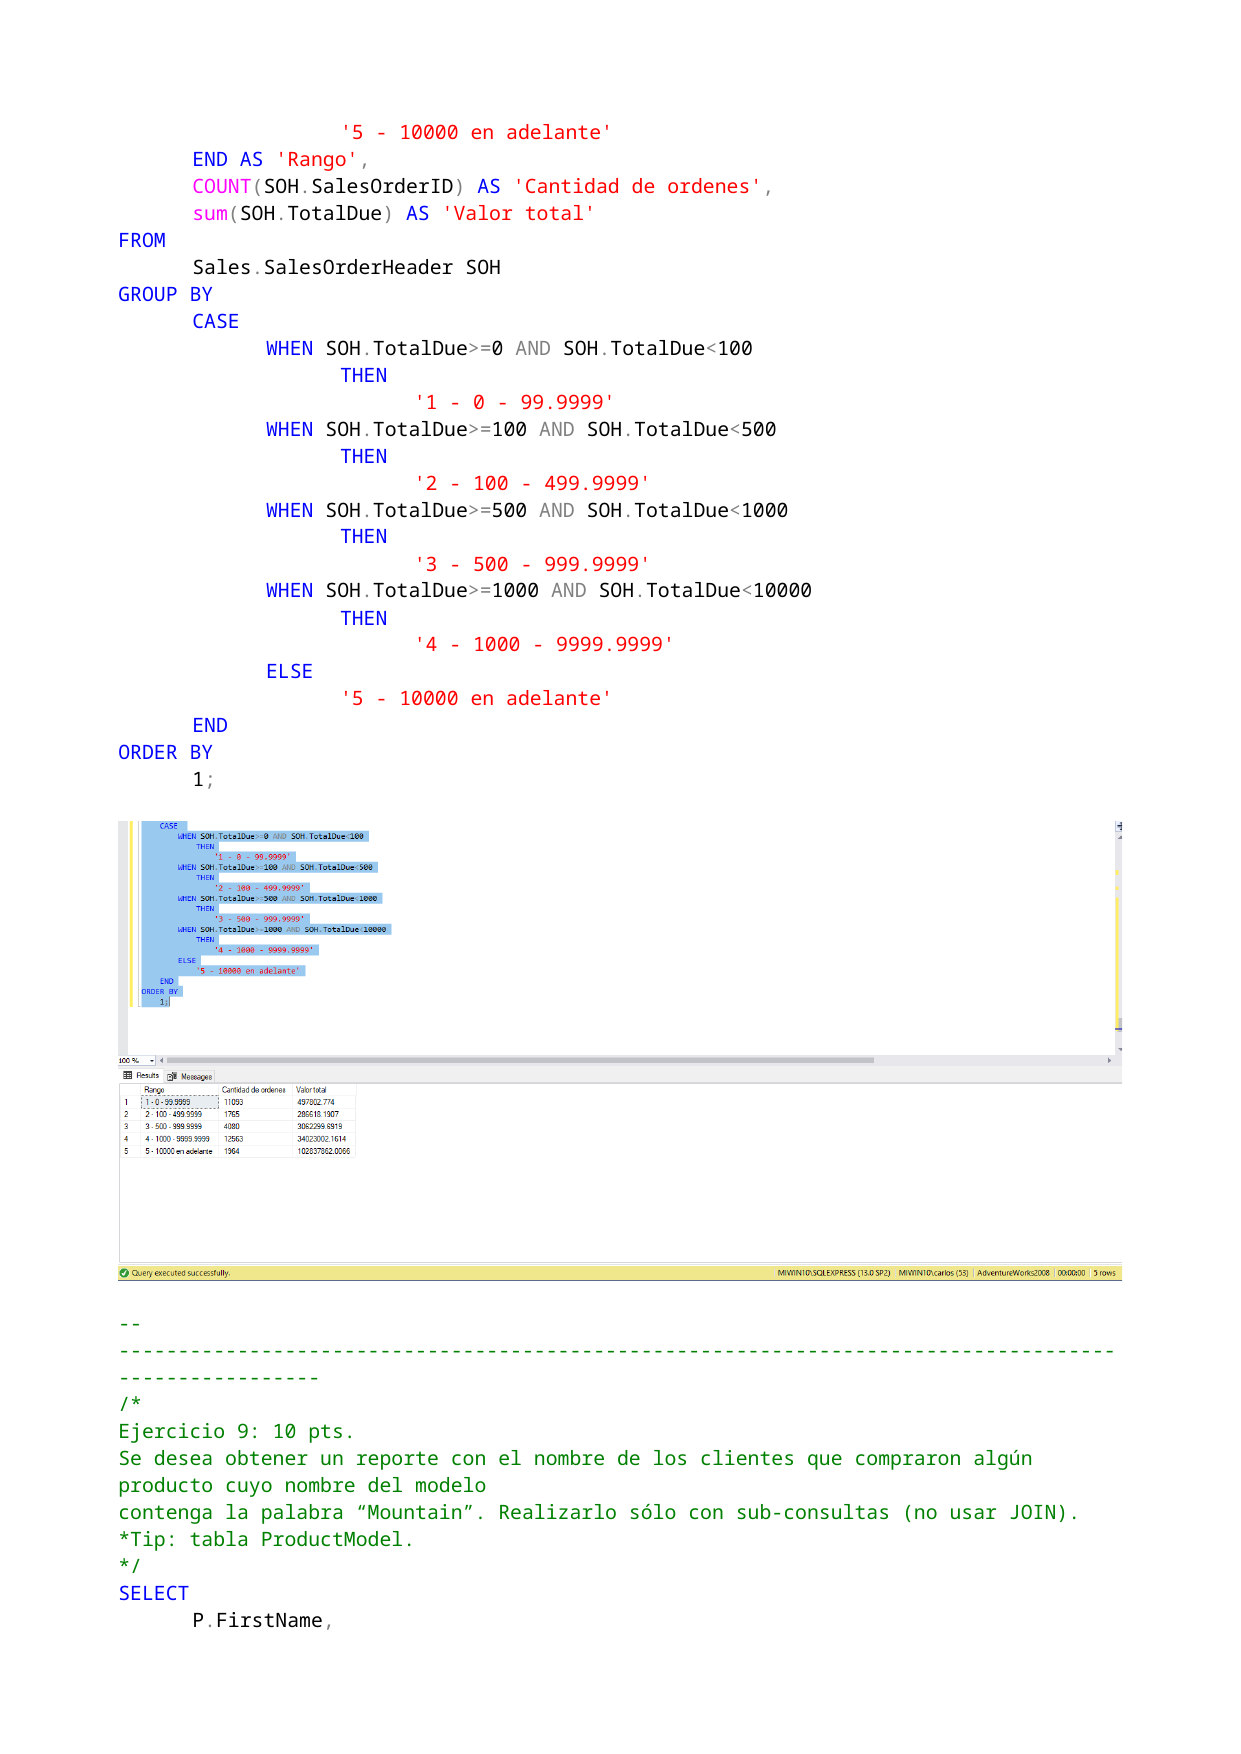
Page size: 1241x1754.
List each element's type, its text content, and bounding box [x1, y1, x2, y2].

text '5 - 10000 en adelante' [118, 118, 1122, 145]
picture [118, 821, 1123, 1281]
text /* [118, 1391, 1122, 1418]
text CASE [118, 307, 1122, 334]
text Ejercicio 9: 10 pts. [118, 1418, 1122, 1444]
text ELSE [118, 658, 1122, 685]
text contenga la palabra “Mountain”. Realizarlo sólo con sub-consultas (no usar JOIN). [118, 1498, 1122, 1526]
text COUNT(SOH.SalesOrderID) AS 'Cantidad de ordenes', [118, 172, 1122, 199]
text ORDER BY [118, 739, 1122, 766]
text Se desea obtener un reporte con el nombre de los clientes que compraron algún producto cuyo nombre del modelo [118, 1444, 1122, 1498]
text '5 - 10000 en adelante' [118, 685, 1122, 712]
text P.FirstName, [118, 1606, 1122, 1633]
text GROUP BY [118, 280, 1122, 307]
text 1; [118, 766, 1122, 793]
text FROM [118, 226, 1122, 253]
text '1 - 0 - 99.9999' [118, 388, 1122, 415]
text SELECT [118, 1579, 1122, 1606]
text THEN [118, 361, 1122, 388]
text END AS 'Rango', [118, 145, 1122, 172]
text '2 - 100 - 499.9999' [118, 469, 1122, 496]
text THEN [118, 442, 1122, 469]
text WHEN SOH.TotalDue>=500 AND SOH.TotalDue<1000 [118, 496, 1122, 523]
text sum(SOH.TotalDue) AS 'Valor total' [118, 199, 1122, 226]
text THEN [118, 604, 1122, 631]
text *Tip: tabla ProductModel. [118, 1526, 1122, 1552]
text '4 - 1000 - 9999.9999' [118, 631, 1122, 658]
text WHEN SOH.TotalDue>=0 AND SOH.TotalDue<100 [118, 334, 1122, 361]
text THEN [118, 523, 1122, 550]
text '3 - 500 - 999.9999' [118, 550, 1122, 577]
text WHEN SOH.TotalDue>=1000 AND SOH.TotalDue<10000 [118, 577, 1122, 604]
text */ [118, 1552, 1122, 1579]
text WHEN SOH.TotalDue>=100 AND SOH.TotalDue<500 [118, 415, 1122, 442]
text Sales.SalesOrderHeader SOH [118, 253, 1122, 280]
text -- ----------------------------------------------------------------------------------------------------- [118, 1310, 1122, 1391]
text END [118, 712, 1122, 739]
